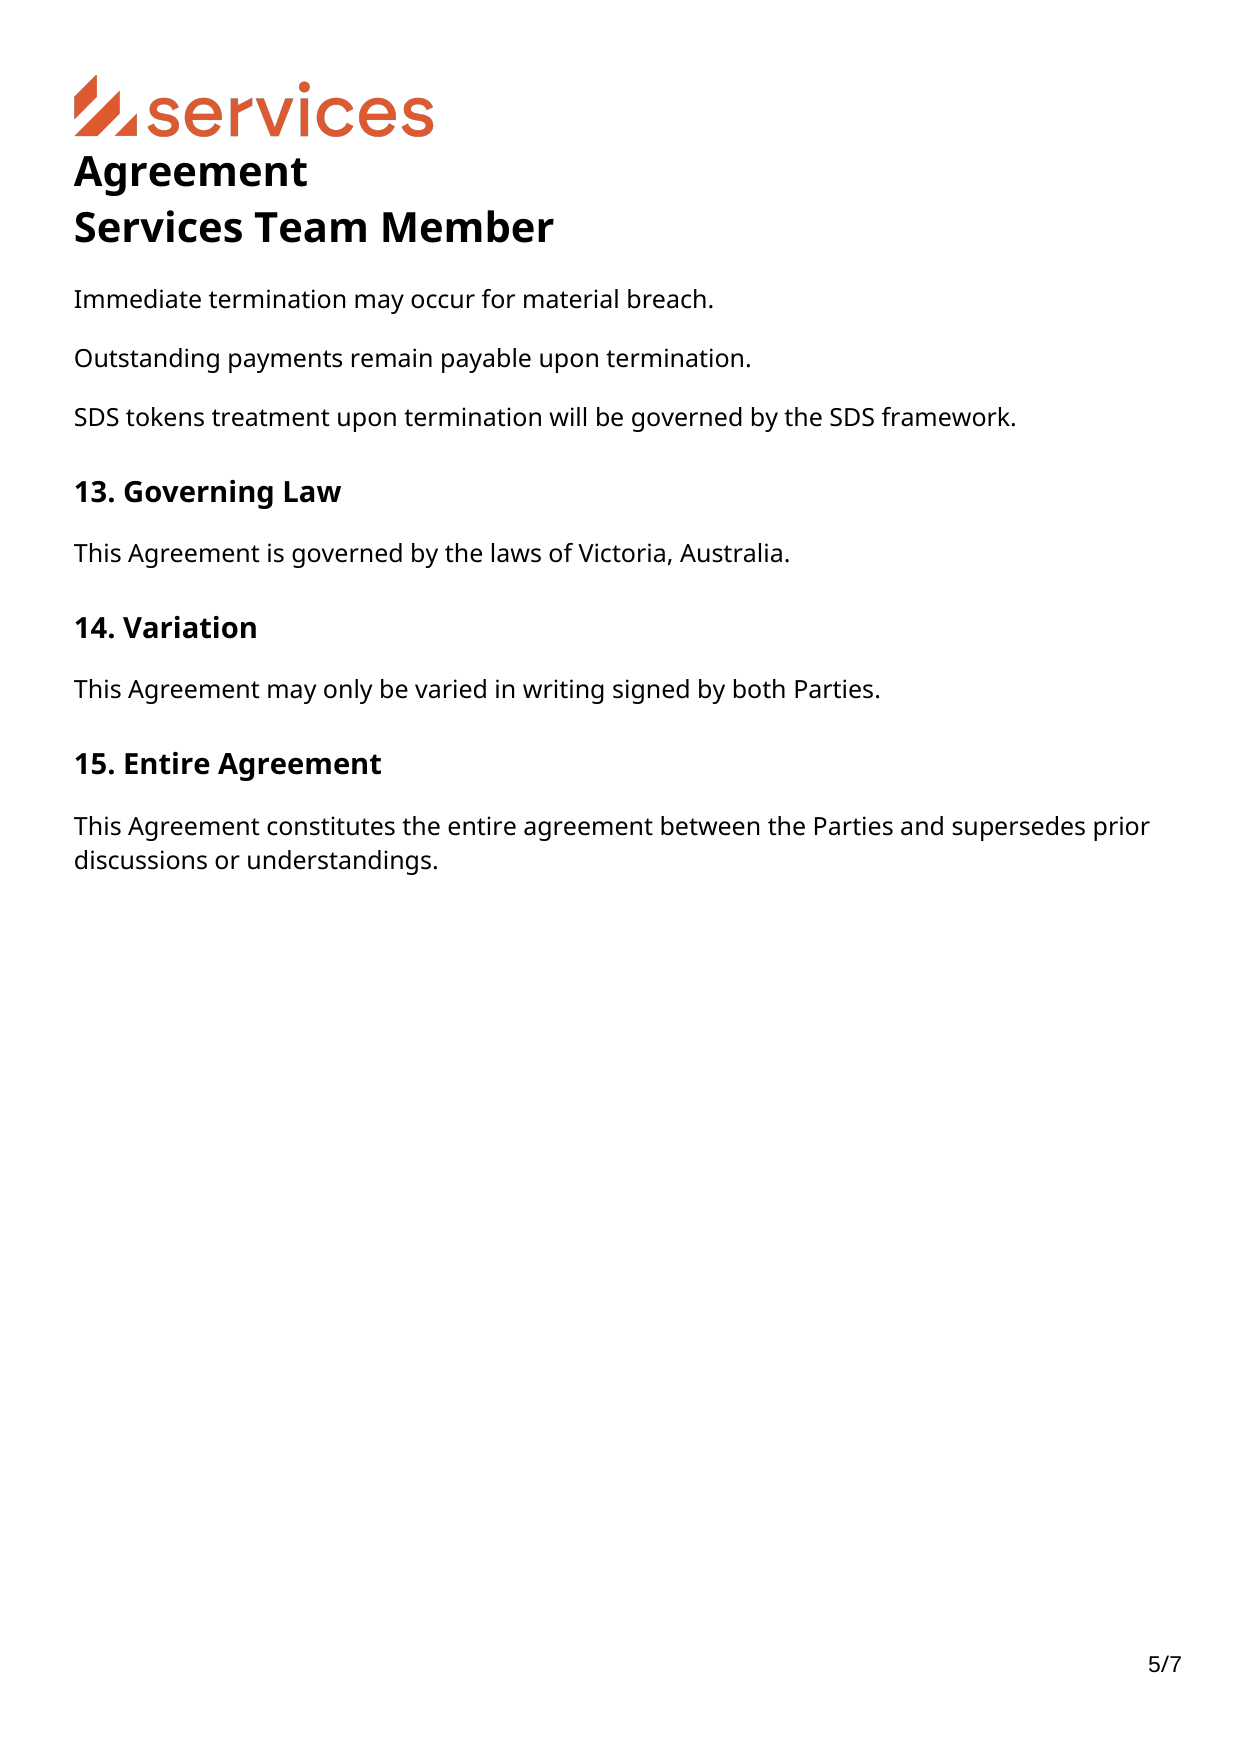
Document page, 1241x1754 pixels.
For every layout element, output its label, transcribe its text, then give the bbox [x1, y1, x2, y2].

text Immediate termination may occur for material breach. [74, 281, 1182, 315]
text Outstanding payments remain payable upon termination. [74, 340, 1182, 374]
subtitle 13. Governing Law [74, 471, 1182, 511]
text This Agreement may only be varied in writing signed by both Parties. [74, 672, 1182, 706]
picture [73, 75, 436, 138]
subtitle 14. Variation [74, 607, 1182, 647]
text This Agreement is governed by the laws of Victoria, Australia. [74, 536, 1182, 570]
text SDS tokens treatment upon termination will be governed by the SDS framework. [74, 399, 1182, 433]
subtitle 15. Entire Agreement [74, 743, 1182, 783]
text This Agreement constitutes the entire agreement between the Parties and supersedes prior discussions or understandings. [74, 808, 1182, 876]
